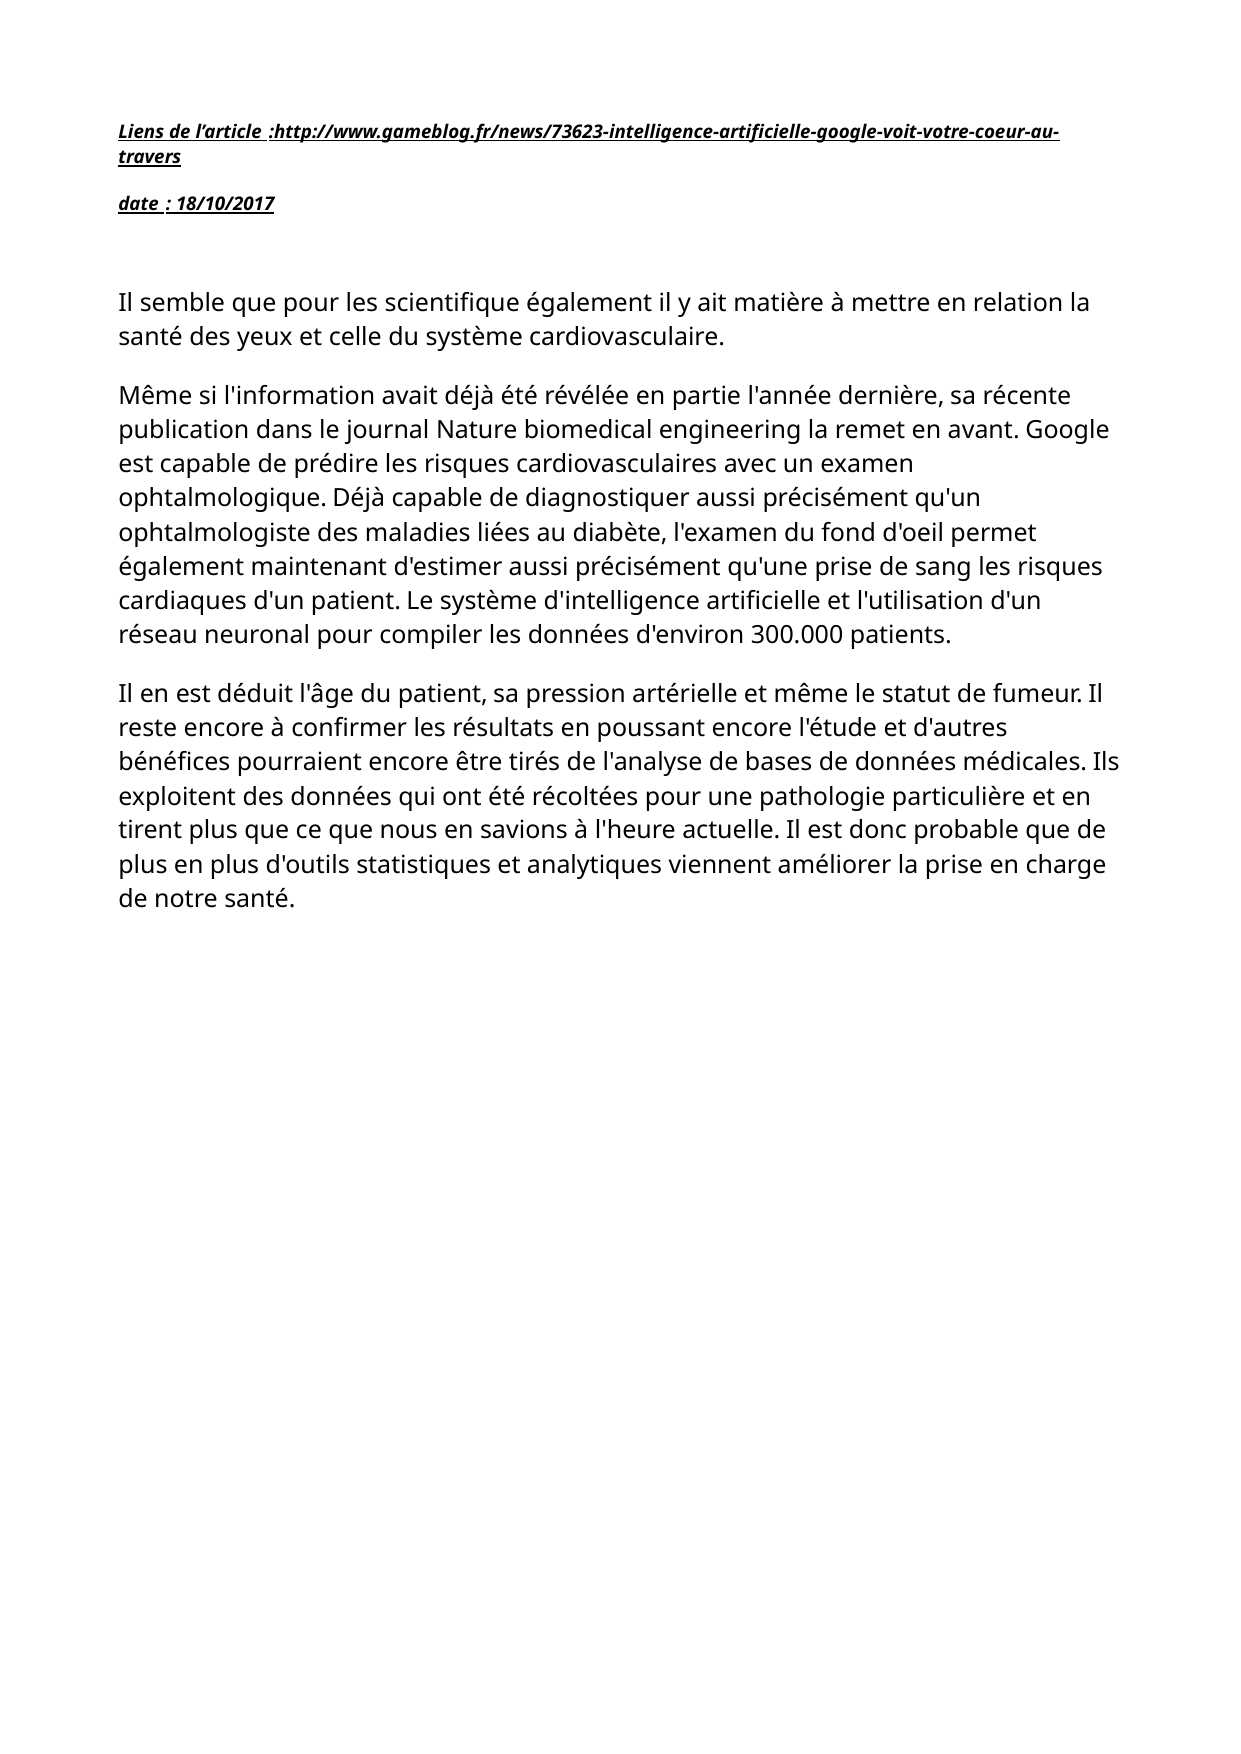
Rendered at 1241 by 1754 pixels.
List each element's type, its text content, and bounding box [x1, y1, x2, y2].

text Il semble que pour les scientifique également il y ait matière à mettre en relation la santé des yeux et celle du système cardiovasculaire. Même si l'information avait déjà été révélée en partie l'année dernière, sa récente publication dans le journal Nature biomedical engineering la remet en avant. Google est capable de prédire les risques cardiovasculaires avec un examen ophtalmologique. Déjà capable de diagnostiquer aussi précisément qu'un ophtalmologiste des maladies liées au diabète, l'examen du fond d'oeil permet également maintenant d'estimer aussi précisément qu'une prise de sang les risques cardiaques d'un patient. Le système d'intelligence artificielle et l'utilisation d'un réseau neuronal pour compiler les données d'environ 300.000 patients. Il en est déduit l'âge du patient, sa pression artérielle et même le statut de fumeur. Il reste encore à confirmer les résultats en poussant encore l'étude et d'autres bénéfices pourraient encore être tirés de l'analyse de bases de données médicales. Ils exploitent des données qui ont été récoltées pour une pathologie particulière et en tirent plus que ce que nous en savions à l'heure actuelle. Il est donc probable que de plus en plus d'outils statistiques et analytiques viennent améliorer la prise en charge de notre santé. [118, 284, 1122, 961]
text date : 18/10/2017 [118, 191, 1122, 216]
text Liens de l’article :http://www.gameblog.fr/news/73623-intelligence-artificielle-google-voit-votre-coeur-au-travers [118, 118, 1122, 169]
